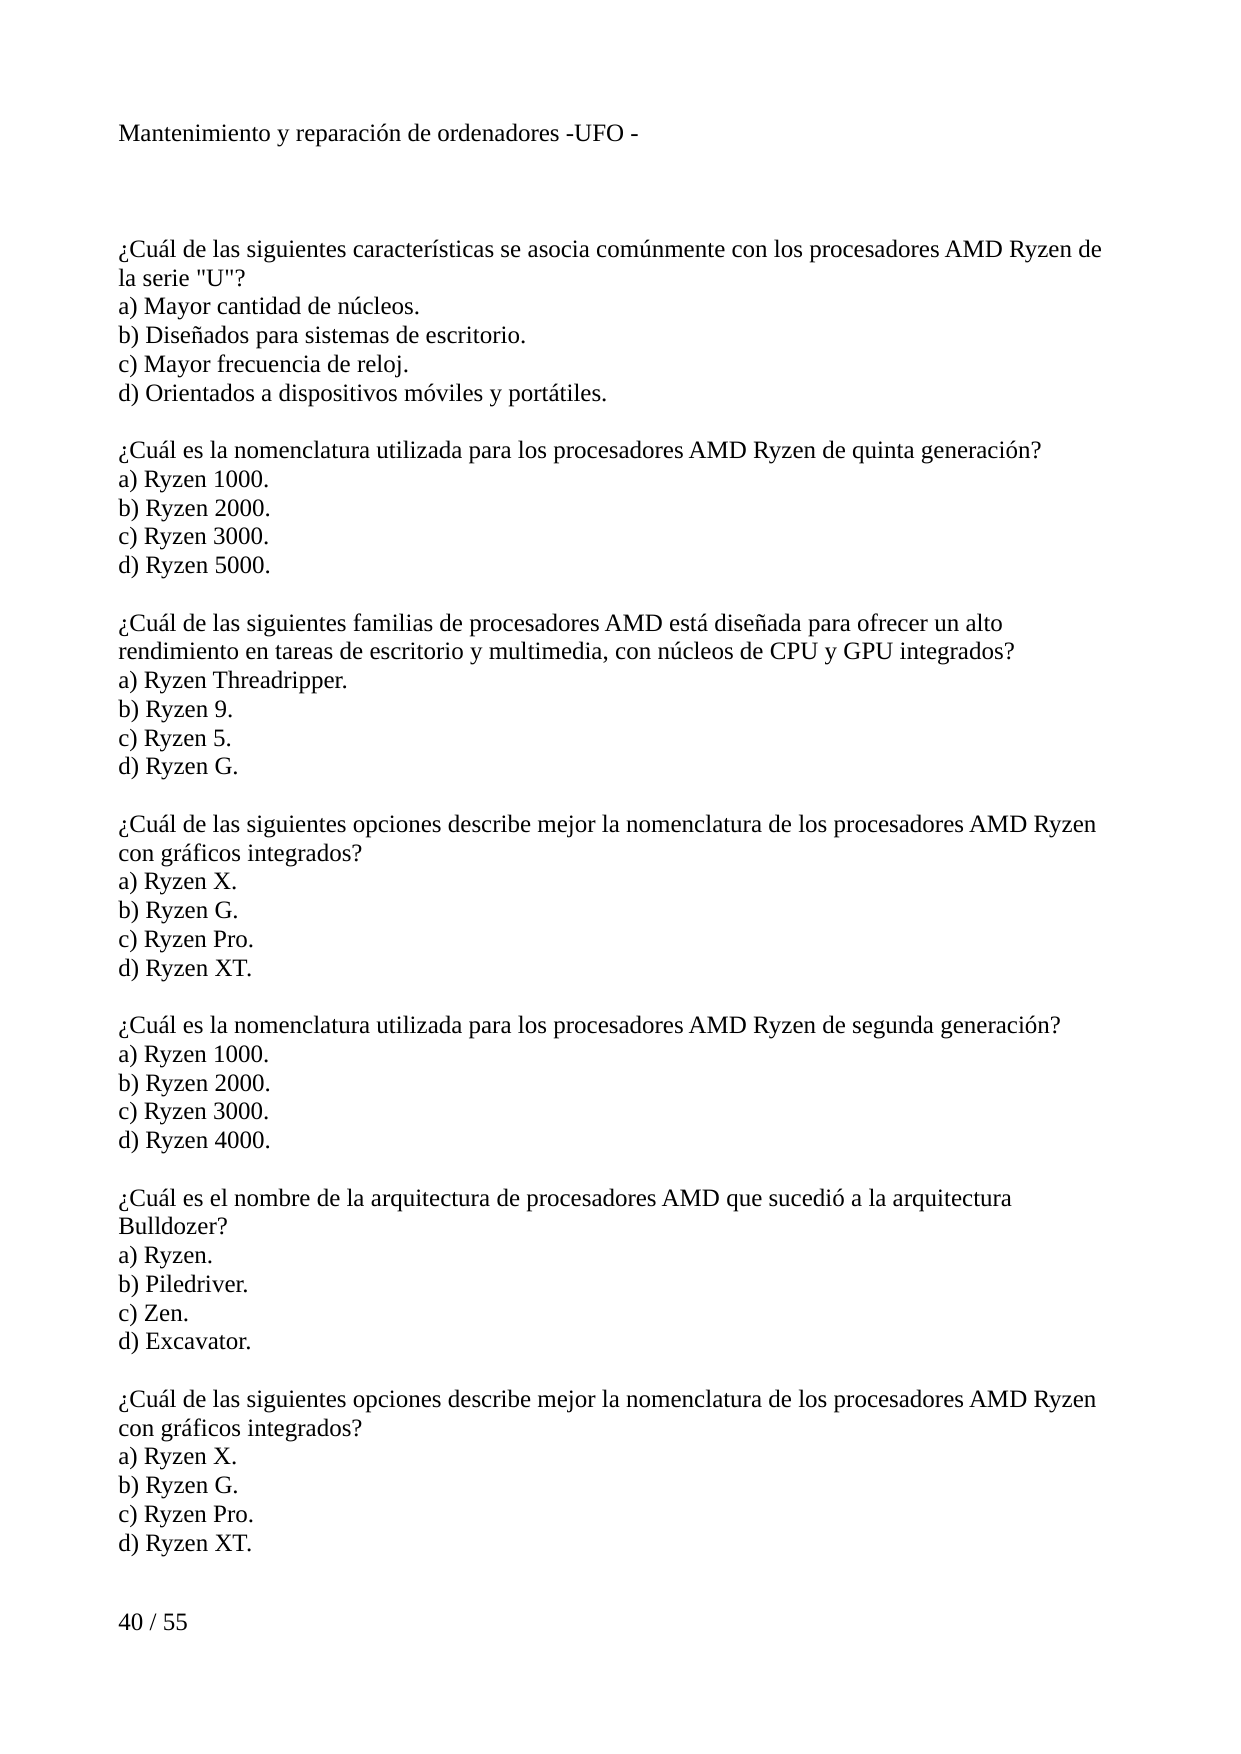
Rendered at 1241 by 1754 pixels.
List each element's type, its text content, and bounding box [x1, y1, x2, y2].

text ¿Cuál es la nomenclatura utilizada para los procesadores AMD Ryzen de segunda generación? [118, 1010, 1122, 1039]
text d) Ryzen 5000. [118, 550, 1122, 579]
text d) Ryzen XT. [118, 1528, 1122, 1556]
text b) Ryzen G. [118, 1470, 1122, 1499]
text d) Orientados a dispositivos móviles y portátiles. [118, 378, 1122, 406]
text a) Ryzen Threadripper. [118, 665, 1122, 694]
text c) Ryzen 5. [118, 723, 1122, 751]
text b) Ryzen G. [118, 895, 1122, 924]
text a) Ryzen 1000. [118, 464, 1122, 493]
text c) Mayor frecuencia de reloj. [118, 349, 1122, 378]
text a) Ryzen 1000. [118, 1039, 1122, 1068]
text c) Ryzen Pro. [118, 1499, 1122, 1528]
text d) Ryzen 4000. [118, 1125, 1122, 1154]
text b) Piledriver. [118, 1269, 1122, 1298]
text d) Ryzen XT. [118, 953, 1122, 981]
text d) Ryzen G. [118, 751, 1122, 780]
text c) Ryzen Pro. [118, 924, 1122, 953]
text ¿Cuál de las siguientes opciones describe mejor la nomenclatura de los procesadores AMD Ryzen con gráficos integrados? [118, 1384, 1122, 1441]
text ¿Cuál es el nombre de la arquitectura de procesadores AMD que sucedió a la arquitectura Bulldozer? [118, 1183, 1122, 1240]
text ¿Cuál de las siguientes características se asocia comúnmente con los procesadores AMD Ryzen de la serie "U"? [118, 234, 1122, 291]
text c) Ryzen 3000. [118, 1096, 1122, 1125]
text ¿Cuál de las siguientes opciones describe mejor la nomenclatura de los procesadores AMD Ryzen con gráficos integrados? [118, 809, 1122, 866]
text b) Ryzen 9. [118, 694, 1122, 723]
text a) Ryzen X. [118, 866, 1122, 895]
text ¿Cuál de las siguientes familias de procesadores AMD está diseñada para ofrecer un alto rendimiento en tareas de escritorio y multimedia, con núcleos de CPU y GPU integrados? [118, 608, 1122, 665]
text ¿Cuál es la nomenclatura utilizada para los procesadores AMD Ryzen de quinta generación? [118, 435, 1122, 464]
text b) Ryzen 2000. [118, 493, 1122, 521]
text a) Mayor cantidad de núcleos. [118, 291, 1122, 320]
text d) Excavator. [118, 1326, 1122, 1355]
text a) Ryzen. [118, 1240, 1122, 1269]
text c) Zen. [118, 1298, 1122, 1326]
text b) Diseñados para sistemas de escritorio. [118, 320, 1122, 349]
text c) Ryzen 3000. [118, 521, 1122, 550]
text b) Ryzen 2000. [118, 1068, 1122, 1096]
text a) Ryzen X. [118, 1441, 1122, 1470]
